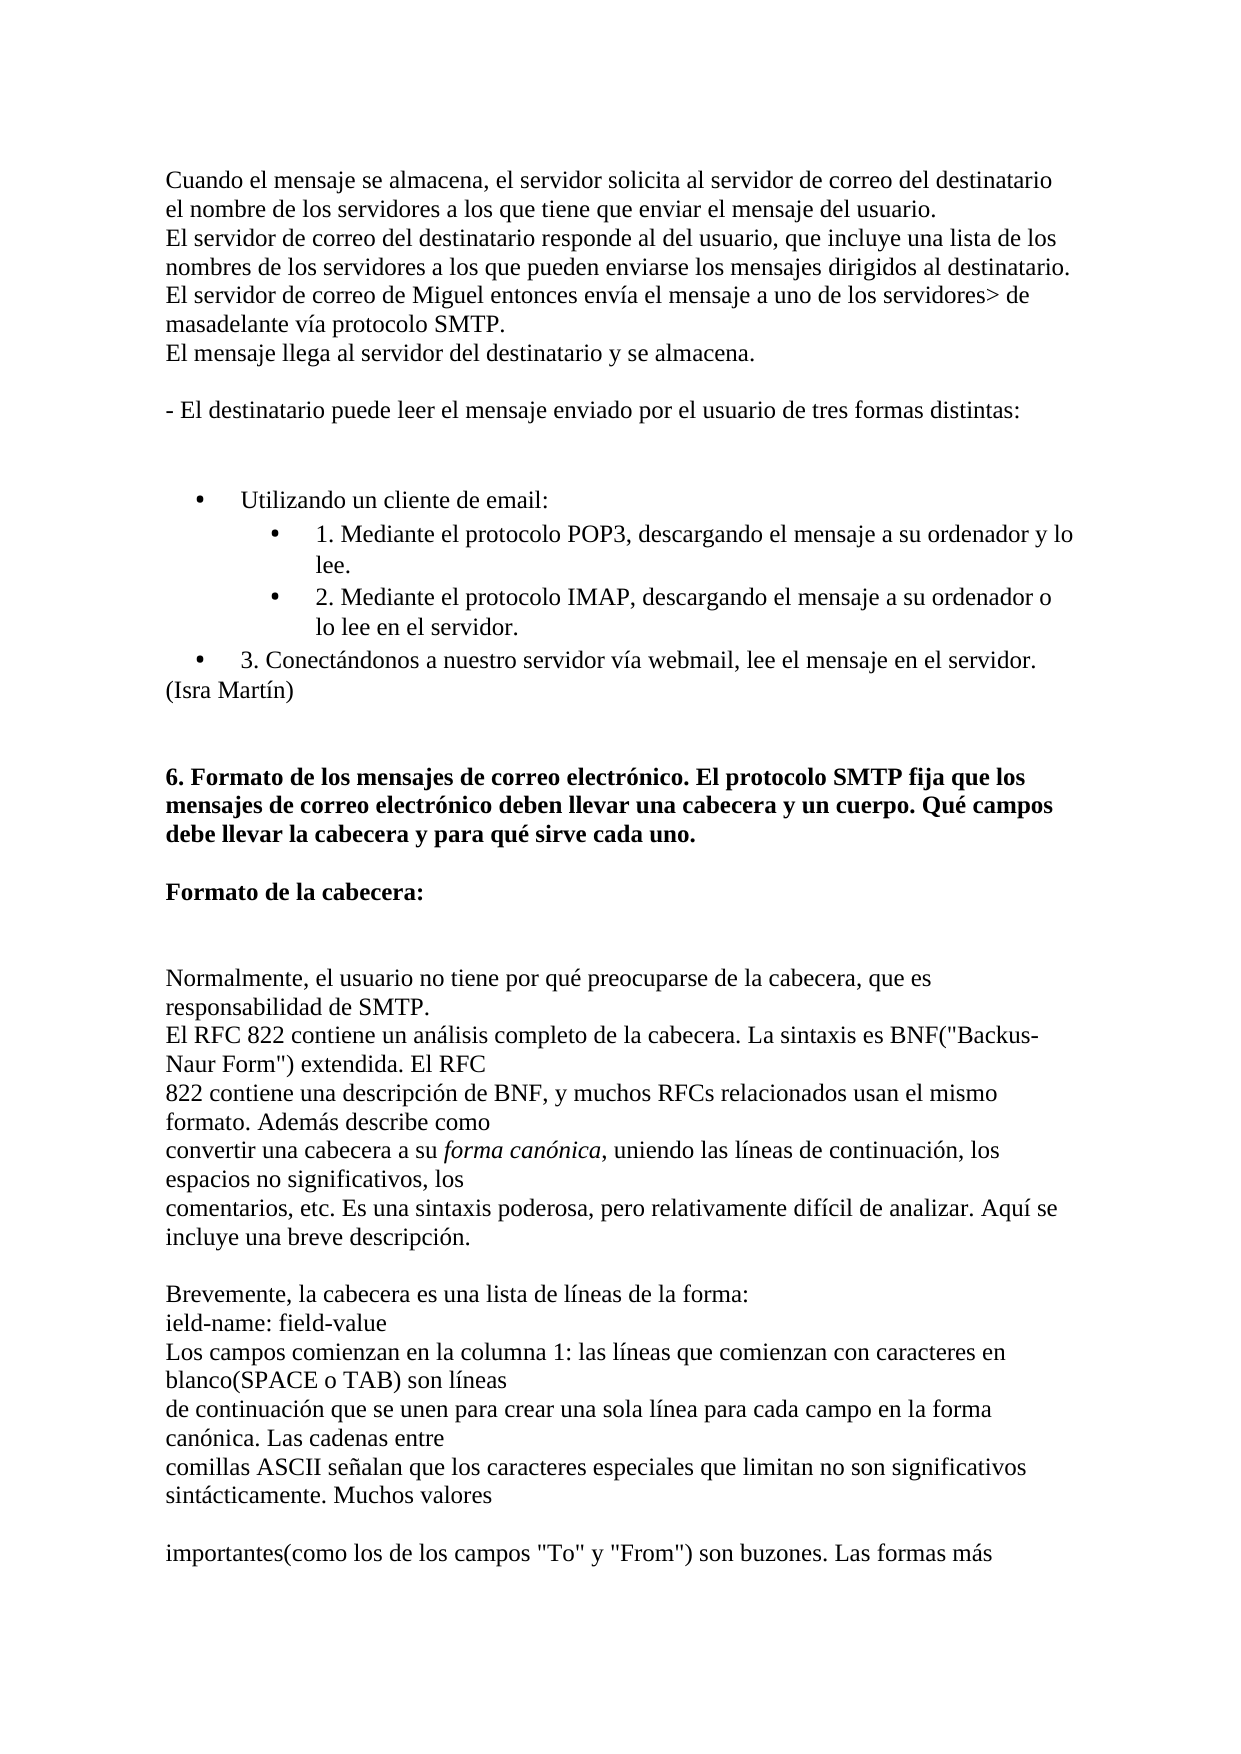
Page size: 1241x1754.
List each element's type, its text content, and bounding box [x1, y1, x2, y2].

text Cuando el mensaje se almacena, el servidor solicita al servidor de correo del destinatario el nombre de los servidores a los que tiene que enviar el mensaje del usuario. El servidor de correo del destinatario responde al del usuario, que incluye una lista de los nombres de los servidores a los que pueden enviarse los mensajes dirigidos al destinatario. El servidor de correo de Miguel entonces envía el mensaje a uno de los servidores> de masadelante vía protocolo SMTP. El mensaje llega al servidor del destinatario y se almacena. - El destinatario puede leer el mensaje enviado por el usuario de tres formas distintas: [165, 165, 1075, 482]
list 2. Mediante el protocolo IMAP, descargando el mensaje a su ordenador o lo lee en el servidor. [270, 578, 1075, 641]
list 1. Mediante el protocolo POP3, descargando el mensaje a su ordenador y lo lee. [270, 516, 1075, 578]
list 3. Conectándonos a nuestro servidor vía webmail, lee el mensaje en el servidor. [195, 641, 1075, 675]
text (Isra Martín) 6. Formato de los mensajes de correo electrónico. El protocolo SMTP fija que los mensajes de correo electrónico deben llevar una cabecera y un cuerpo. Qué campos debe llevar la cabecera y para qué sirve cada uno. Formato de la cabecera: Normalmente, el usuario no tiene por qué preocuparse de la cabecera, que es responsabilidad de SMTP. El RFC 822 contiene un análisis completo de la cabecera. La sintaxis es BNF("Backus-Naur Form") extendida. El RFC 822 contiene una descripción de BNF, y muchos RFCs relacionados usan el mismo formato. Además describe como convertir una cabecera a su forma canónica, uniendo las líneas de continuación, los espacios no significativos, los comentarios, etc. Es una sintaxis poderosa, pero relativamente difícil de analizar. Aquí se incluye una breve descripción. Brevemente, la cabecera es una lista de líneas de la forma: ield-name: field-value Los campos comienzan en la columna 1: las líneas que comienzan con caracteres en blanco(SPACE o TAB) son líneas de continuación que se unen para crear una sola línea para cada campo en la forma canónica. Las cadenas entre comillas ASCII señalan que los caracteres especiales que limitan no son significativos sintácticamente. Muchos valores importantes(como los de los campos "To" y "From") son buzones. Las formas más [165, 675, 1075, 1567]
list Utilizando un cliente de email: [195, 482, 1075, 516]
